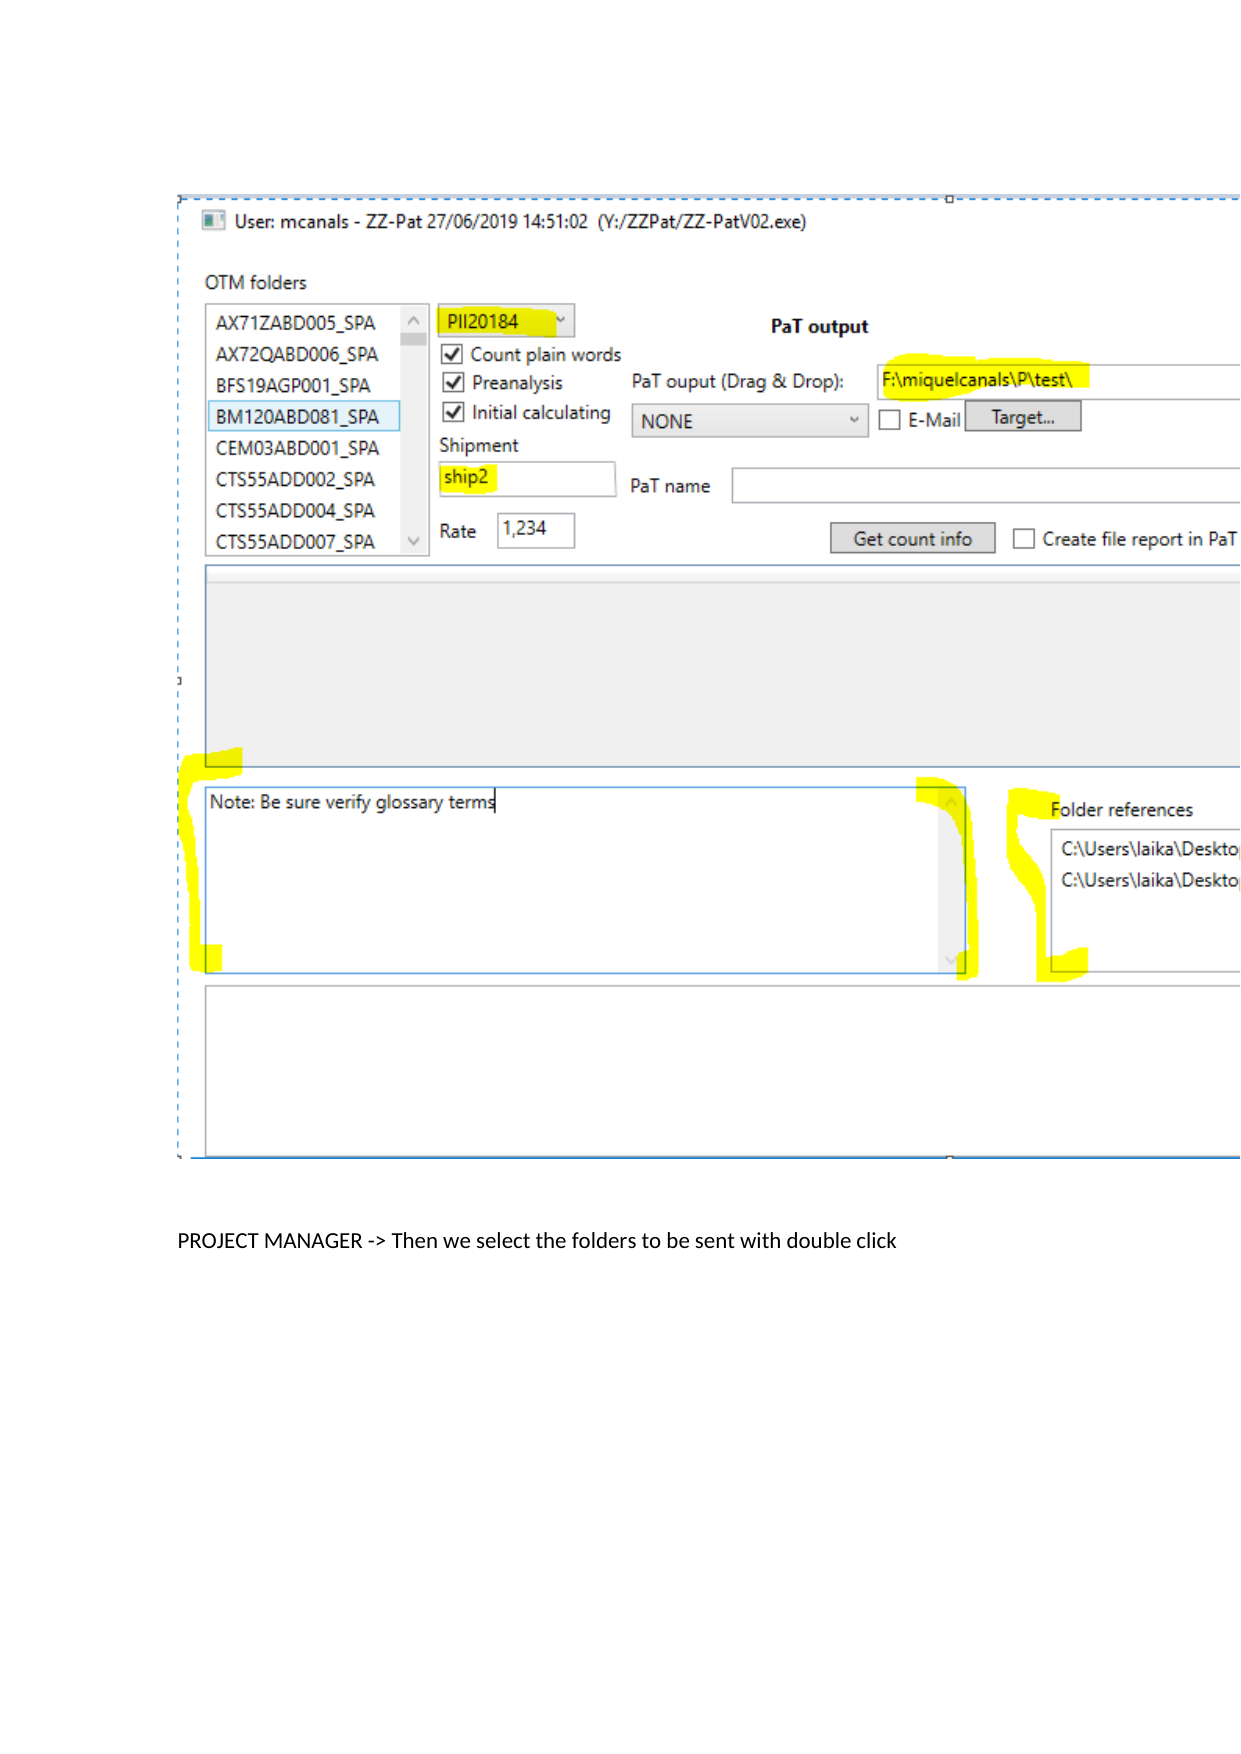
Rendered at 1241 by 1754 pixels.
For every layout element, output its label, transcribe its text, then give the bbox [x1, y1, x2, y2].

text PROJECT MANAGER -> Then we select the folders to be sent with double click [177, 1226, 1063, 1254]
picture [177, 194, 1241, 1159]
